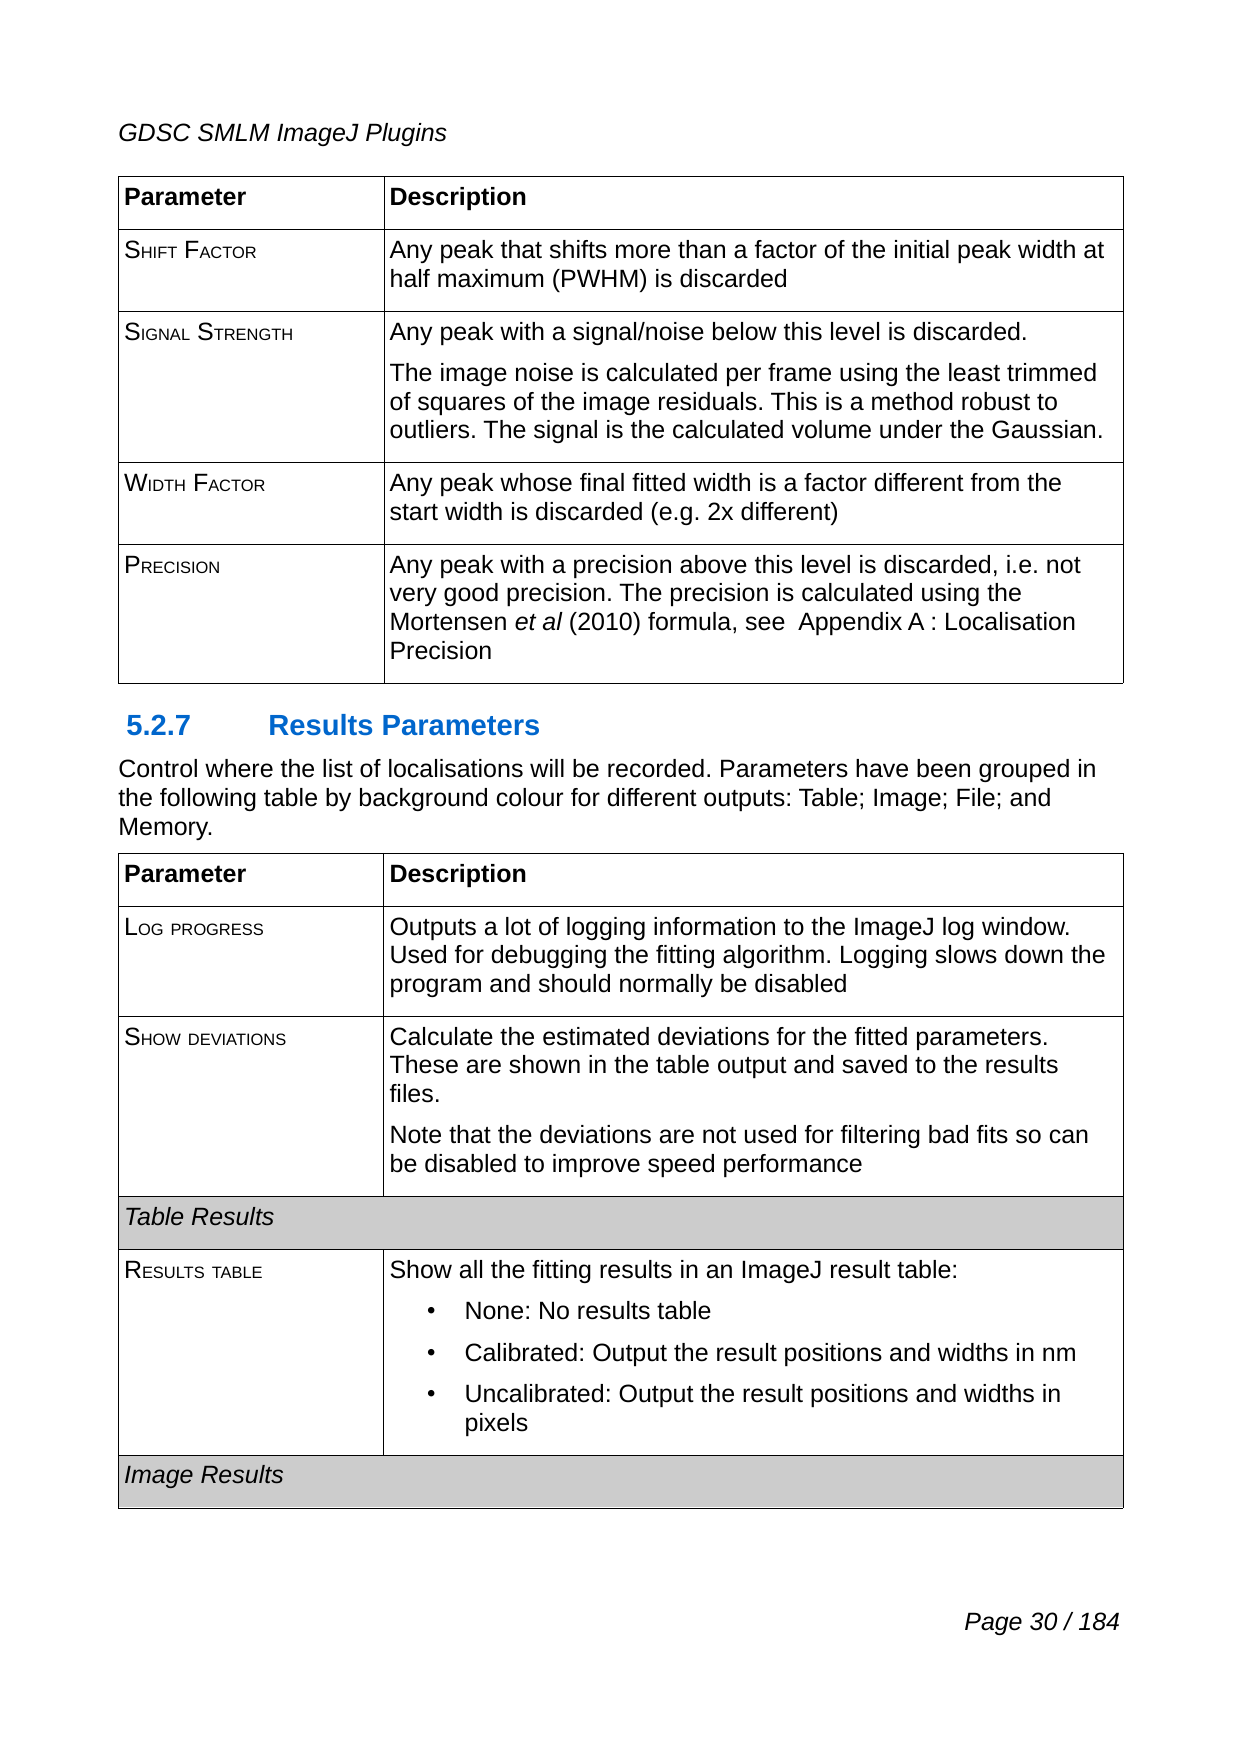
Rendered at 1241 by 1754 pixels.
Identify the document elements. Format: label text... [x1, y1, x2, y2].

table_header Parameter [119, 177, 384, 229]
table_cell Width Factor [119, 463, 384, 544]
table_cell Any peak whose final fitted width is a factor different from the start width is discarded (e.g. 2x different) [385, 463, 1123, 544]
table_cell Shift Factor [119, 230, 384, 311]
table_header Description [384, 854, 1123, 906]
table_cell Any peak that shifts more than a factor of the initial peak width at half maximum (PWHM) is discarded [385, 230, 1123, 311]
table_header Parameter [119, 854, 383, 906]
text Control where the list of localisations will be recorded. Parameters have been grouped in the following table by background colour for different outputs: Table; Image; File; and Memory. [118, 754, 1122, 840]
table_cell Precision [119, 545, 384, 683]
table_cell Image Results [119, 1456, 1123, 1507]
table_cell Show all the fitting results in an ImageJ result table: None: No results table Calibrated: Output the result positions and widths in nm Uncalibrated: Output the result positions and widths in pixels [384, 1250, 1123, 1455]
table_cell Calculate the estimated deviations for the fitted parameters. These are shown in the table output and saved to the results files. Note that the deviations are not used for filtering bad fits so can be disabled to improve speed performance [384, 1017, 1123, 1196]
table_cell Any peak with a signal/noise below this level is discarded. The image noise is calculated per frame using the least trimmed of squares of the image residuals. This is a method robust to outliers. The signal is the calculated volume under the Gaussian. [385, 312, 1123, 462]
table_cell Log progress [119, 907, 383, 1016]
table_header Description [385, 177, 1123, 229]
subtitle Results Parameters [118, 708, 1122, 742]
table_cell Any peak with a precision above this level is discarded, i.e. not very good precision. The precision is calculated using the Mortensen et al (2010) formula, see Appendix A : Localisation Precision [385, 545, 1123, 683]
table_cell Results table [119, 1250, 383, 1455]
table_cell Table Results [119, 1197, 1123, 1249]
table_cell Signal Strength [119, 312, 384, 462]
table_cell Show deviations [119, 1017, 383, 1196]
table_cell Outputs a lot of logging information to the ImageJ log window. Used for debugging the fitting algorithm. Logging slows down the program and should normally be disabled [384, 907, 1123, 1016]
